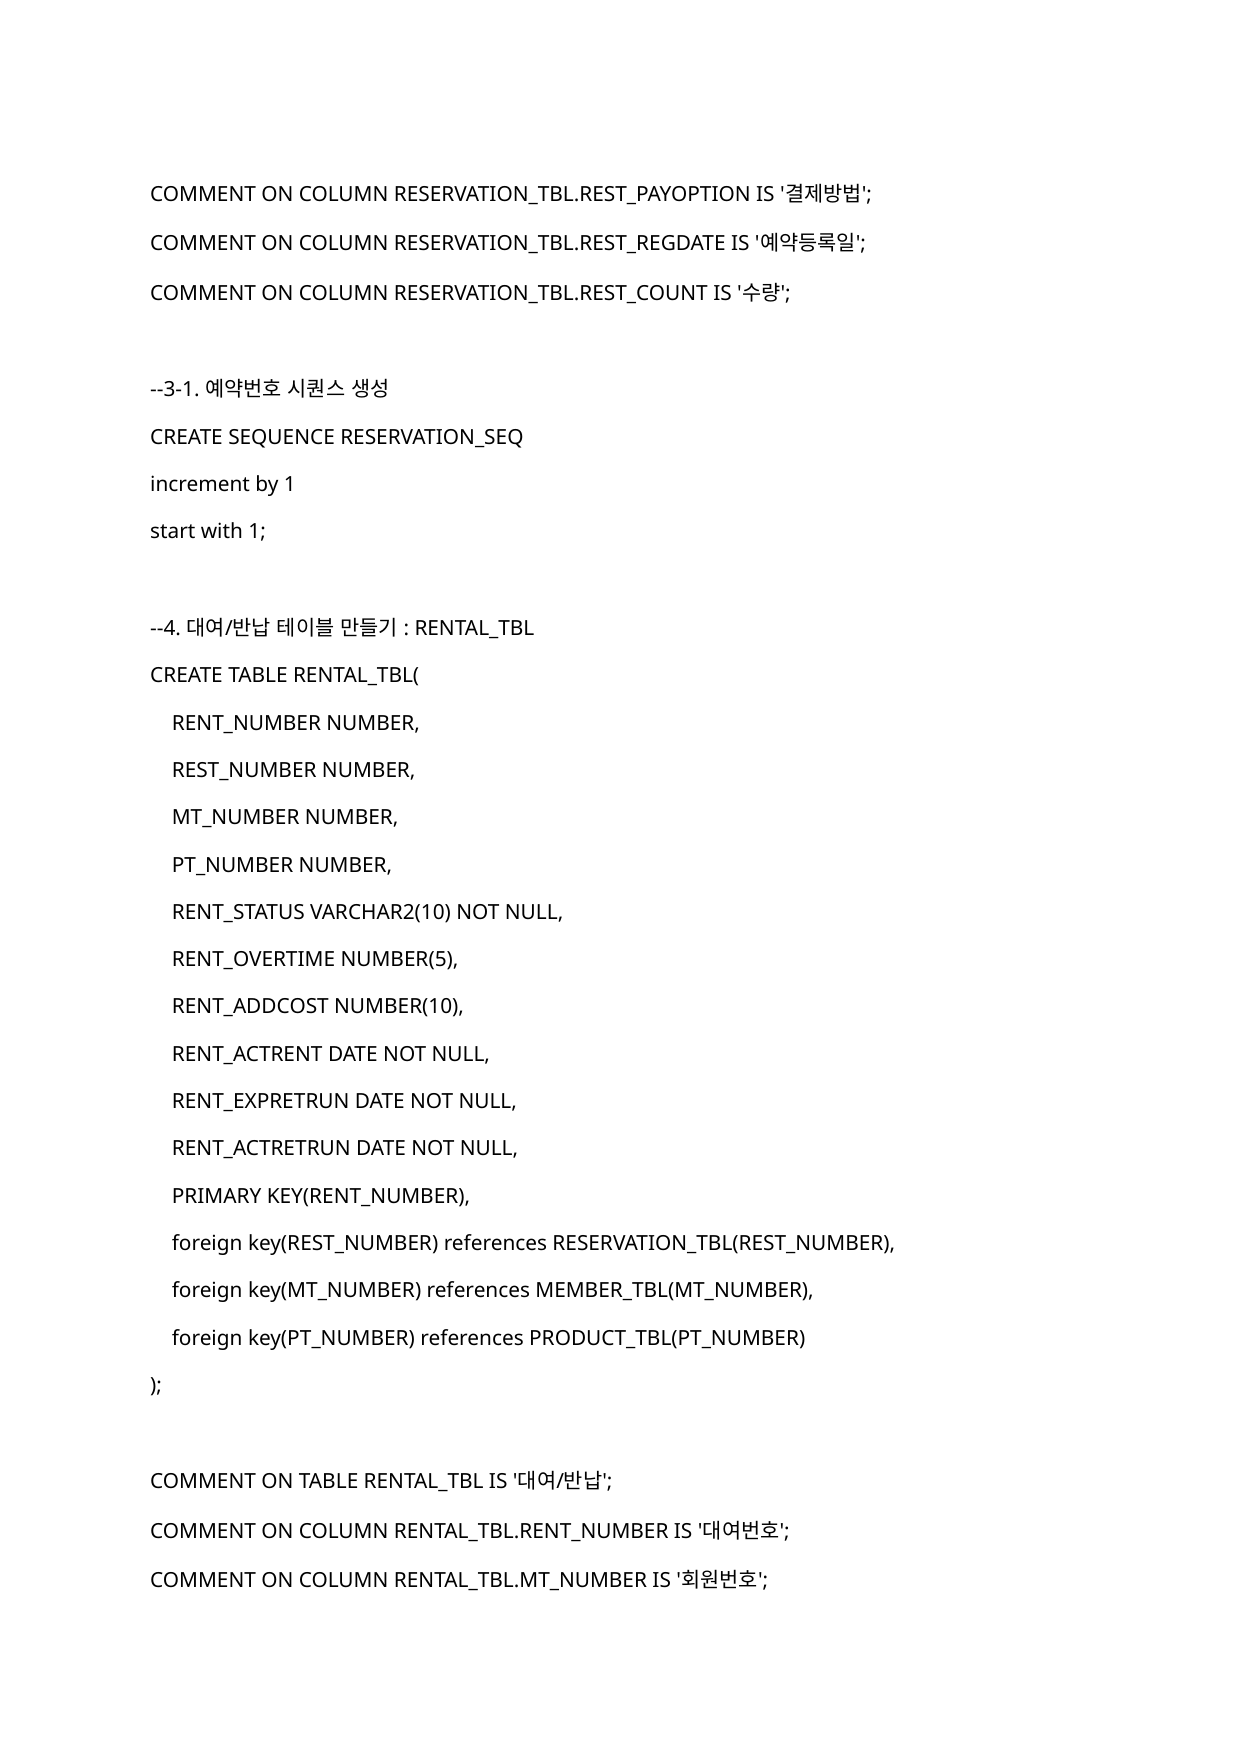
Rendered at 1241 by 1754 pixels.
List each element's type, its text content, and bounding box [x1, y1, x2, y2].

text COMMENT ON TABLE RENTAL_TBL IS '대여/반납'; [150, 1464, 1090, 1495]
text MT_NUMBER NUMBER, [150, 802, 1090, 831]
text RENT_NUMBER NUMBER, [150, 708, 1090, 736]
text PRIMARY KEY(RENT_NUMBER), [150, 1181, 1090, 1209]
text foreign key(MT_NUMBER) references MEMBER_TBL(MT_NUMBER), [150, 1275, 1090, 1304]
text start with 1; [150, 517, 1090, 545]
text REST_NUMBER NUMBER, [150, 755, 1090, 783]
text PT_NUMBER NUMBER, [150, 850, 1090, 878]
text RENT_ACTRETRUN DATE NOT NULL, [150, 1133, 1090, 1162]
text foreign key(PT_NUMBER) references PRODUCT_TBL(PT_NUMBER) [150, 1323, 1090, 1351]
text CREATE SEQUENCE RESERVATION_SEQ [150, 422, 1090, 450]
text COMMENT ON COLUMN RESERVATION_TBL.REST_COUNT IS '수량'; [150, 276, 1090, 306]
text RENT_ACTRENT DATE NOT NULL, [150, 1039, 1090, 1067]
text COMMENT ON COLUMN RESERVATION_TBL.REST_REGDATE IS '예약등록일'; [150, 227, 1090, 257]
text ); [150, 1370, 1090, 1398]
text RENT_EXPRETRUN DATE NOT NULL, [150, 1086, 1090, 1114]
text COMMENT ON COLUMN RENTAL_TBL.RENT_NUMBER IS '대여번호'; [150, 1514, 1090, 1544]
text RENT_ADDCOST NUMBER(10), [150, 992, 1090, 1020]
text COMMENT ON COLUMN RESERVATION_TBL.REST_PAYOPTION IS '결제방법'; [150, 177, 1090, 207]
text COMMENT ON COLUMN RENTAL_TBL.MT_NUMBER IS '회원번호'; [150, 1563, 1090, 1593]
text --4. 대여/반납 테이블 만들기 : RENTAL_TBL [150, 611, 1090, 641]
text RENT_OVERTIME NUMBER(5), [150, 944, 1090, 973]
text increment by 1 [150, 469, 1090, 498]
text CREATE TABLE RENTAL_TBL( [150, 661, 1090, 689]
text RENT_STATUS VARCHAR2(10) NOT NULL, [150, 897, 1090, 925]
text foreign key(REST_NUMBER) references RESERVATION_TBL(REST_NUMBER), [150, 1228, 1090, 1256]
text --3-1. 예약번호 시퀀스 생성 [150, 373, 1090, 403]
